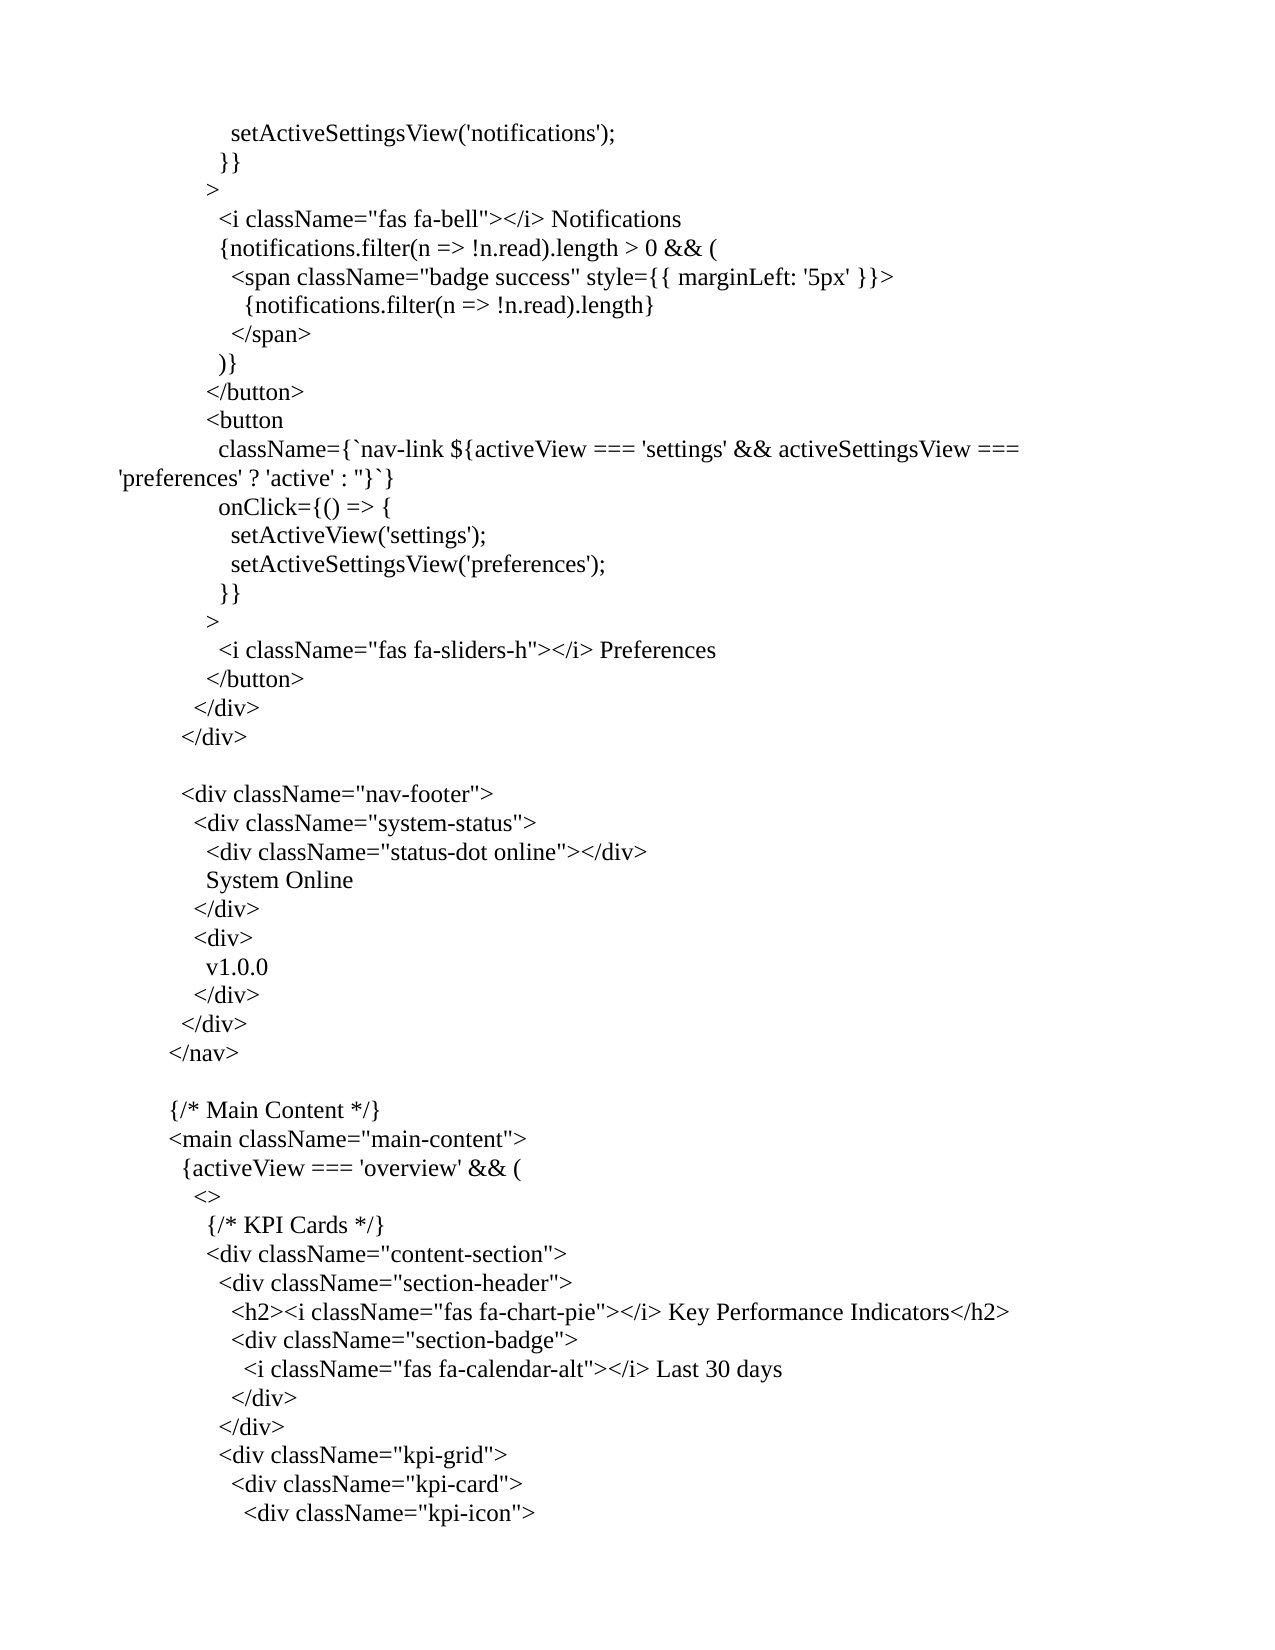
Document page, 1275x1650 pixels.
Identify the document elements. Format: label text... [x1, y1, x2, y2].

text {activeView === 'overview' && ( [118, 1153, 1157, 1182]
text {notifications.filter(n => !n.read).length > 0 && ( [118, 233, 1157, 262]
text setActiveSettingsView('preferences'); [118, 549, 1157, 578]
text </button> [118, 664, 1157, 693]
text <i className="fas fa-bell"></i> Notifications [118, 204, 1157, 233]
text setActiveSettingsView('notifications'); [118, 118, 1157, 147]
text </div> [118, 1009, 1157, 1038]
text {notifications.filter(n => !n.read).length} [118, 291, 1157, 319]
text <div className="content-section"> [118, 1239, 1157, 1268]
text </div> [118, 1412, 1157, 1441]
text </nav> [118, 1038, 1157, 1067]
text </div> [118, 722, 1157, 751]
text className={`nav-link ${activeView === 'settings' && activeSettingsView === 'preferences' ? 'active' : ''}`} [118, 434, 1157, 492]
text <div className="kpi-icon"> [118, 1498, 1157, 1527]
text System Online [118, 866, 1157, 894]
text }} [118, 147, 1157, 176]
text <> [118, 1182, 1157, 1211]
text </button> [118, 377, 1157, 406]
text {/* Main Content */} [118, 1096, 1157, 1124]
text <div className="kpi-card"> [118, 1469, 1157, 1498]
text <div className="section-header"> [118, 1268, 1157, 1297]
text )} [118, 348, 1157, 377]
text <div className="status-dot online"></div> [118, 837, 1157, 866]
text <span className="badge success" style={{ marginLeft: '5px' }}> [118, 262, 1157, 291]
text <div className="kpi-grid"> [118, 1441, 1157, 1469]
text <div> [118, 923, 1157, 952]
text </div> [118, 1383, 1157, 1412]
text <h2><i className="fas fa-chart-pie"></i> Key Performance Indicators</h2> [118, 1297, 1157, 1326]
text setActiveView('settings'); [118, 521, 1157, 549]
text v1.0.0 [118, 952, 1157, 981]
text </div> [118, 693, 1157, 722]
text <div className="section-badge"> [118, 1326, 1157, 1354]
text <div className="nav-footer"> [118, 779, 1157, 808]
text <i className="fas fa-calendar-alt"></i> Last 30 days [118, 1354, 1157, 1383]
text onClick={() => { [118, 492, 1157, 521]
text <div className="system-status"> [118, 808, 1157, 837]
text </span> [118, 319, 1157, 348]
text <button [118, 406, 1157, 434]
text {/* KPI Cards */} [118, 1211, 1157, 1239]
text <main className="main-content"> [118, 1124, 1157, 1153]
text </div> [118, 894, 1157, 923]
text <i className="fas fa-sliders-h"></i> Preferences [118, 636, 1157, 664]
text > [118, 607, 1157, 636]
text </div> [118, 981, 1157, 1009]
text > [118, 176, 1157, 204]
text }} [118, 578, 1157, 607]
